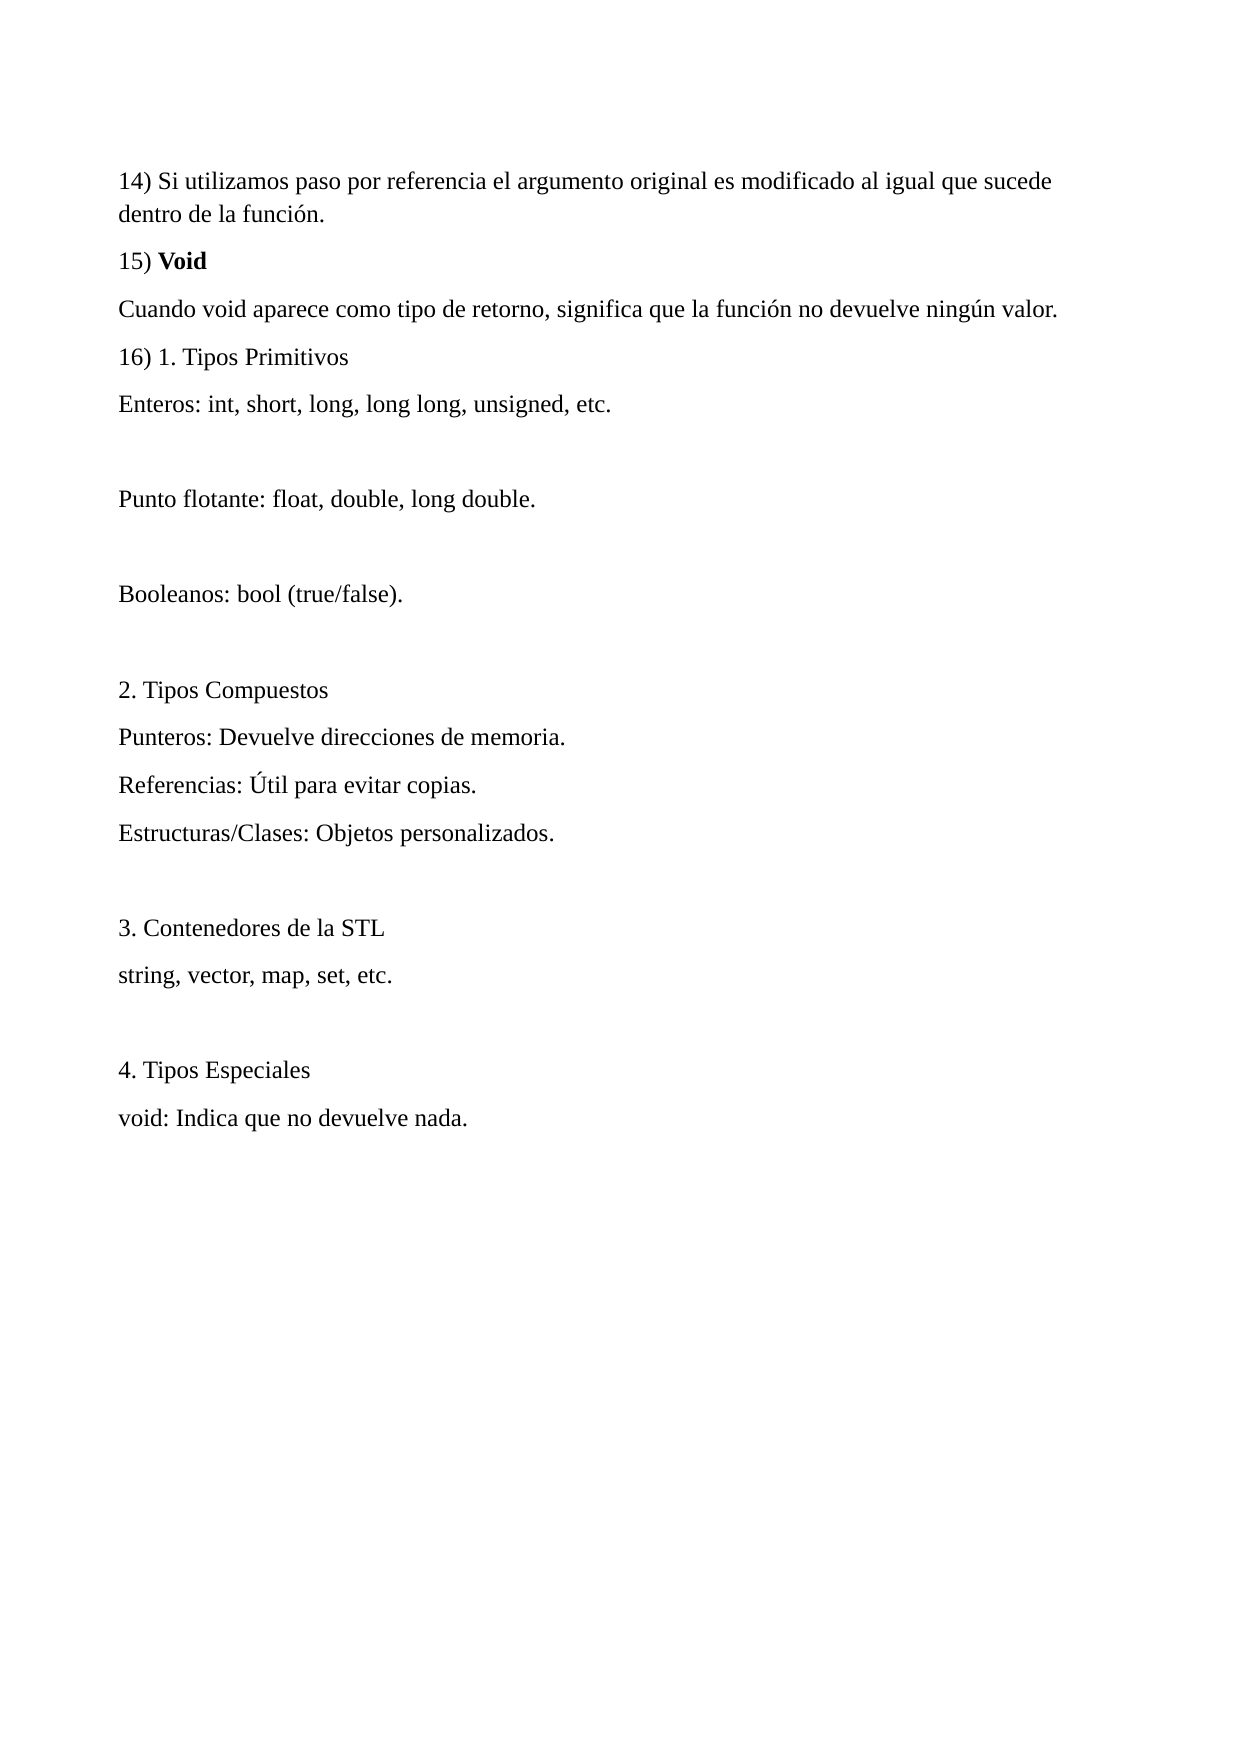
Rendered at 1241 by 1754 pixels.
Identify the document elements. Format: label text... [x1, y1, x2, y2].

text Referencias: Útil para evitar copias. [118, 770, 1122, 799]
text Booleanos: bool (true/false). [118, 579, 1122, 608]
text string, vector, map, set, etc. [118, 960, 1122, 989]
text void: Indica que no devuelve nada. [118, 1103, 1122, 1132]
text Enteros: int, short, long, long long, unsigned, etc. [118, 389, 1122, 418]
text 3. Contenedores de la STL [118, 913, 1122, 942]
text Punteros: Devuelve direcciones de memoria. [118, 722, 1122, 751]
text 4. Tipos Especiales [118, 1056, 1122, 1084]
text 16) 1. Tipos Primitivos [118, 342, 1122, 370]
text 15) Void [118, 246, 1122, 275]
text Estructuras/Clases: Objetos personalizados. [118, 818, 1122, 846]
text 2. Tipos Compuestos [118, 675, 1122, 703]
text 14) Si utilizamos paso por referencia el argumento original es modificado al igual que sucede dentro de la función. [118, 166, 1122, 227]
text Punto flotante: float, double, long double. [118, 484, 1122, 513]
text Cuando void aparece como tipo de retorno, significa que la función no devuelve ningún valor. [118, 294, 1122, 323]
